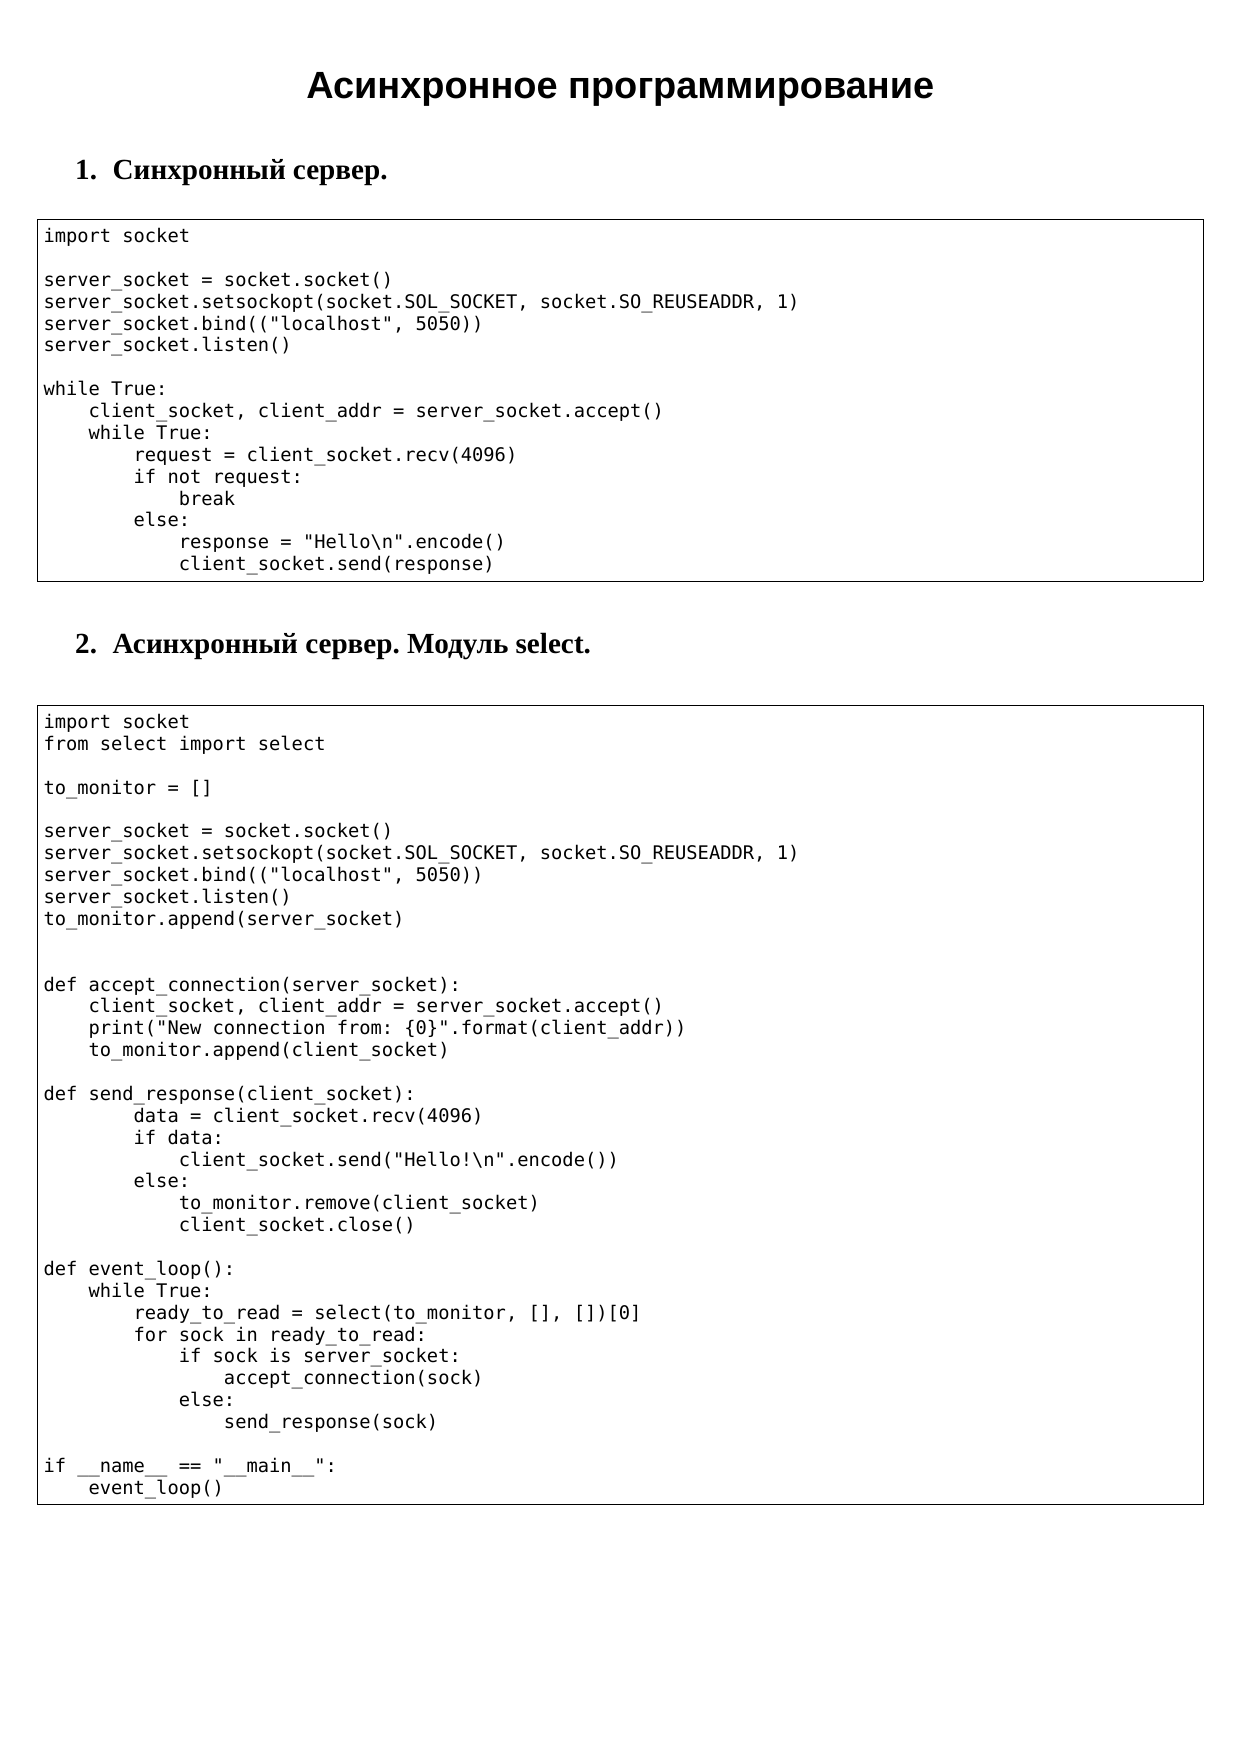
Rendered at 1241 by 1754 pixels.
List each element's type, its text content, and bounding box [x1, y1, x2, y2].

table_header import socket from select import select to_monitor = [] server_socket = socket.socket() server_socket.setsockopt(socket.SOL_SOCKET, socket.SO_REUSEADDR, 1) server_socket.bind(("localhost", 5050)) server_socket.listen() to_monitor.append(server_socket) def accept_connection(server_socket): client_socket, client_addr = server_socket.accept() print("New connection from: {0}".format(client_addr)) to_monitor.append(client_socket) def send_response(client_socket): data = client_socket.recv(4096) if data: client_socket.send("Hello!\n".encode()) else: to_monitor.remove(client_socket) client_socket.close() def event_loop(): while True: ready_to_read = select(to_monitor, [], [])[0] for sock in ready_to_read: if sock is server_socket: accept_connection(sock) else: send_response(sock) if __name__ == "__main__": event_loop() [38, 706, 1203, 1504]
subtitle Асинхронное программирование [37, 62, 1203, 106]
table_header import socket server_socket = socket.socket() server_socket.setsockopt(socket.SOL_SOCKET, socket.SO_REUSEADDR, 1) server_socket.bind(("localhost", 5050)) server_socket.listen() while True: client_socket, client_addr = server_socket.accept() while True: request = client_socket.recv(4096) if not request: break else: response = "Hello\n".encode() client_socket.send(response) [38, 220, 1203, 581]
list Асинхронный сервер. Модуль select. [75, 626, 1203, 660]
list Синхронный сервер. [75, 152, 1203, 186]
